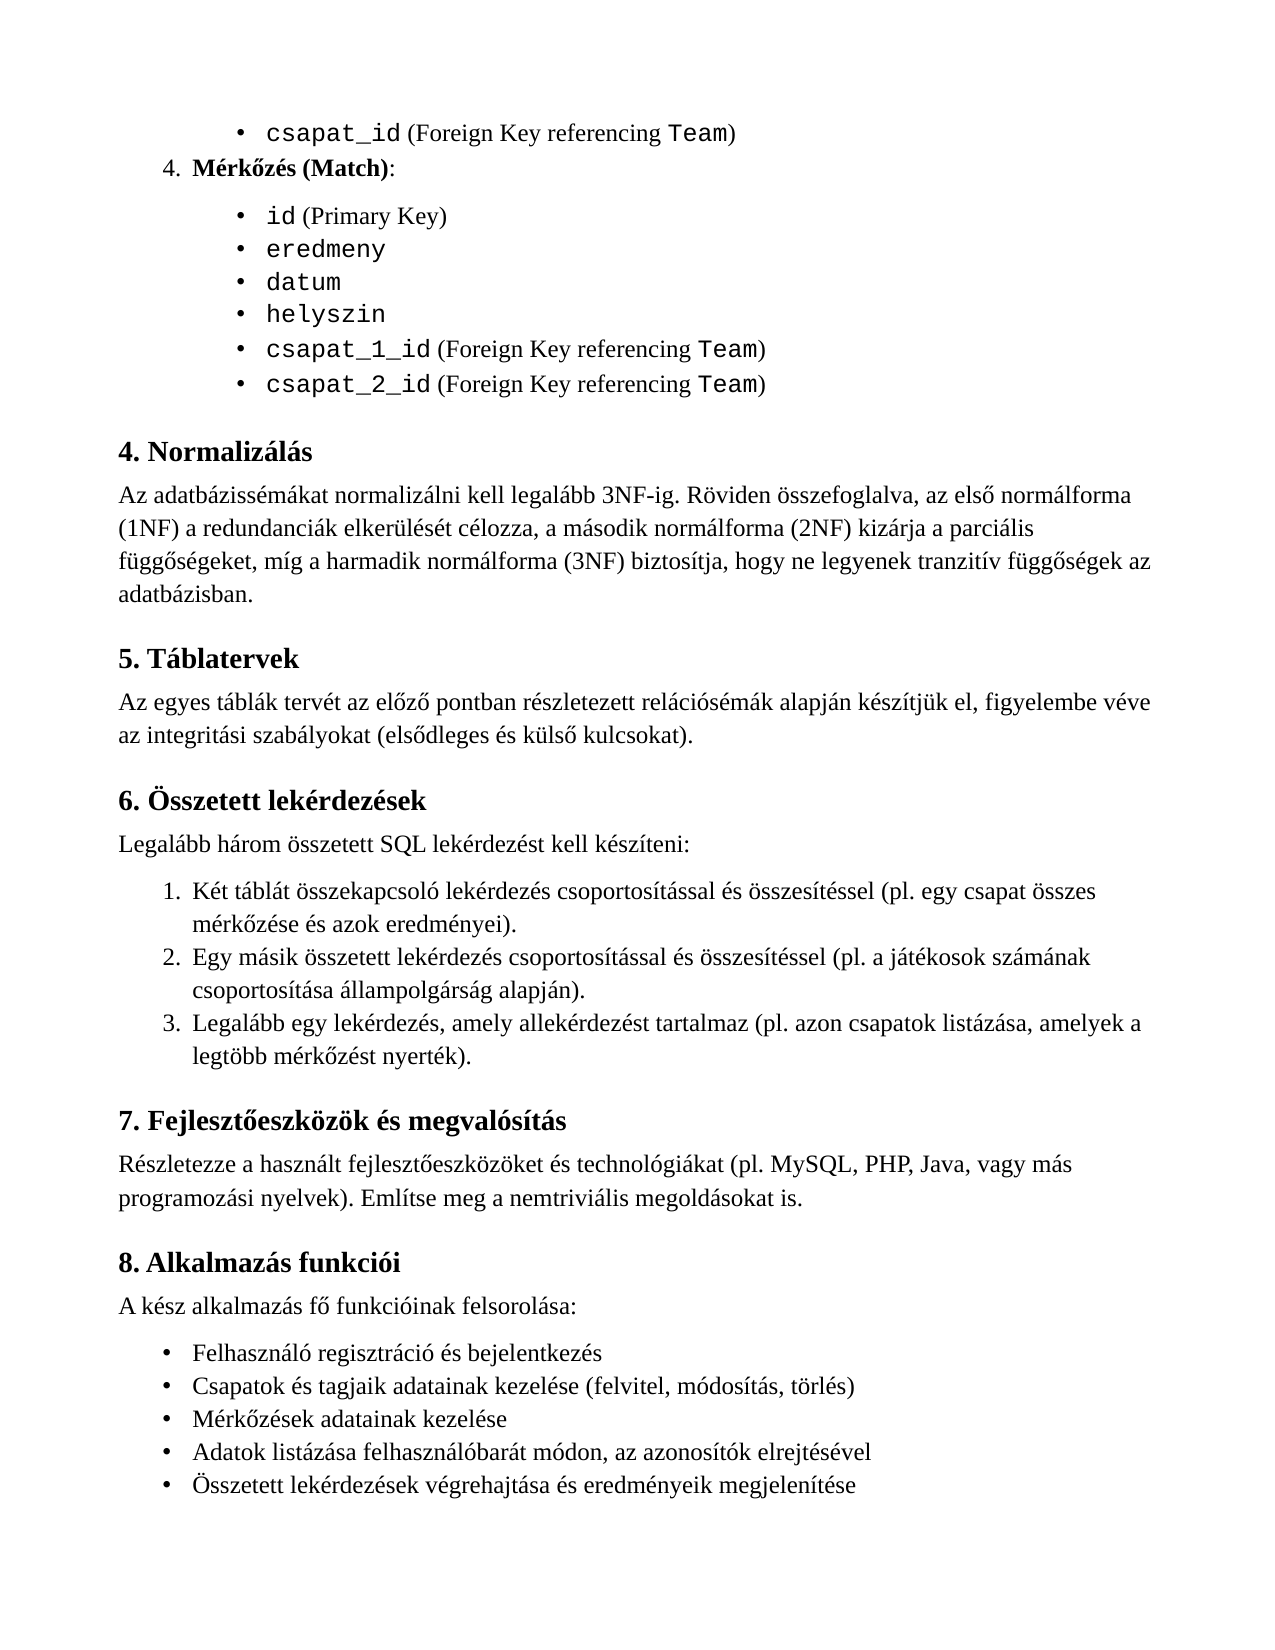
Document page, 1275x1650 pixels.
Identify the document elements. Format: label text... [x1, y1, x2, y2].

text Részletezze a használt fejlesztőeszközöket és technológiákat (pl. MySQL, PHP, Java, vagy más programozási nyelvek). Említse meg a nemtriviális megoldásokat is. [118, 1149, 1157, 1211]
list Mérkőzés (Match): [162, 153, 1157, 182]
subtitle 6. Összetett lekérdezések [118, 783, 1157, 816]
list id (Primary Key) [236, 201, 1157, 232]
list helyszin [236, 302, 1157, 330]
list Mérkőzések adatainak kezelése [162, 1404, 1157, 1433]
subtitle 8. Alkalmazás funkciói [118, 1245, 1157, 1278]
subtitle 5. Táblatervek [118, 641, 1157, 675]
list eredmeny [236, 237, 1157, 265]
list csapat_id (Foreign Key referencing Team) [236, 118, 1157, 149]
list datum [236, 269, 1157, 297]
subtitle 7. Fejlesztőeszközök és megvalósítás [118, 1103, 1157, 1137]
list Egy másik összetett lekérdezés csoportosítással és összesítéssel (pl. a játékosok számának csoportosítása állampolgárság alapján). [162, 942, 1157, 1004]
text Az egyes táblák tervét az előző pontban részletezett relációsémák alapján készítjük el, figyelembe véve az integritási szabályokat (elsődleges és külső kulcsokat). [118, 687, 1157, 749]
list Két táblát összekapcsoló lekérdezés csoportosítással és összesítéssel (pl. egy csapat összes mérkőzése és azok eredményei). [162, 876, 1157, 938]
text Az adatbázissémákat normalizálni kell legalább 3NF-ig. Röviden összefoglalva, az első normálforma (1NF) a redundanciák elkerülését célozza, a második normálforma (2NF) kizárja a parciális függőségeket, míg a harmadik normálforma (3NF) biztosítja, hogy ne legyenek tranzitív függőségek az adatbázisban. [118, 480, 1157, 608]
list Adatok listázása felhasználóbarát módon, az azonosítók elrejtésével [162, 1437, 1157, 1466]
text Legalább három összetett SQL lekérdezést kell készíteni: [118, 829, 1157, 857]
list csapat_1_id (Foreign Key referencing Team) [236, 334, 1157, 365]
subtitle 4. Normalizálás [118, 434, 1157, 468]
list Csapatok és tagjaik adatainak kezelése (felvitel, módosítás, törlés) [162, 1371, 1157, 1400]
text A kész alkalmazás fő funkcióinak felsorolása: [118, 1291, 1157, 1319]
list Összetett lekérdezések végrehajtása és eredményeik megjelenítése [162, 1471, 1157, 1499]
list Felhasználó regisztráció és bejelentkezés [162, 1338, 1157, 1367]
list csapat_2_id (Foreign Key referencing Team) [236, 369, 1157, 400]
list Legalább egy lekérdezés, amely allekérdezést tartalmaz (pl. azon csapatok listázása, amelyek a legtöbb mérkőzést nyerték). [162, 1008, 1157, 1070]
